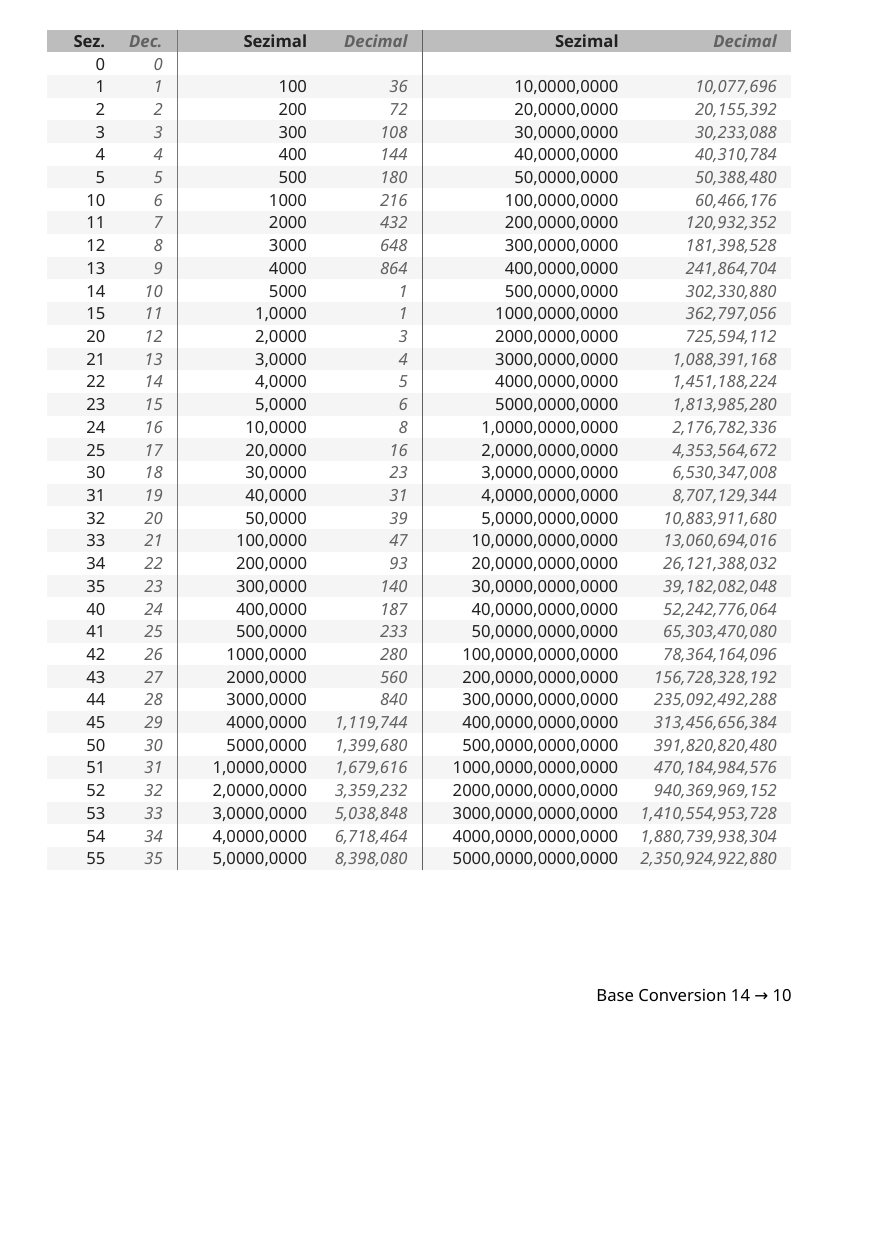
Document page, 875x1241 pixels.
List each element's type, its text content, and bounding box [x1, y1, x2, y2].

table_cell 280 [307, 643, 422, 665]
table_cell 14 [105, 370, 177, 393]
table_cell 2,176,782,336 [618, 416, 791, 438]
table_header Decimal [618, 30, 791, 52]
table_cell 15 [47, 302, 105, 325]
table_cell 43 [47, 665, 105, 688]
table_cell 12 [47, 234, 105, 257]
table_cell 13 [105, 348, 177, 370]
table_cell 17 [105, 438, 177, 461]
table_cell 1,0000,0000,0000 [423, 416, 618, 438]
table_cell 55 [47, 847, 105, 870]
table_cell 2,0000,0000,0000 [423, 438, 618, 461]
table_cell 5,0000 [178, 393, 307, 416]
table_cell 26,121,388,032 [618, 552, 791, 574]
table_cell 10,0000 [178, 416, 307, 438]
table_cell 4 [105, 143, 177, 166]
table_cell 313,456,656,384 [618, 711, 791, 733]
table_cell 1 [47, 75, 105, 98]
table_cell 1 [105, 75, 177, 98]
table_cell 44 [47, 688, 105, 711]
table_cell 200,0000,0000,0000 [423, 665, 618, 688]
table_cell 2,0000 [178, 325, 307, 347]
table_cell 3000,0000,0000,0000 [423, 802, 618, 824]
table_cell 4000 [178, 257, 307, 279]
table_cell 10,0000,0000,0000 [423, 529, 618, 552]
table_cell 22 [47, 370, 105, 393]
table_cell 391,820,820,480 [618, 734, 791, 756]
table_header Sezimal [178, 30, 307, 52]
table_cell 30 [47, 461, 105, 484]
table_cell 26 [105, 643, 177, 665]
table_cell 725,594,112 [618, 325, 791, 347]
table_cell 1,0000,0000 [178, 756, 307, 779]
table_cell 23 [105, 575, 177, 597]
table_cell 32 [47, 506, 105, 529]
table_cell 23 [47, 393, 105, 416]
table_cell 12 [105, 325, 177, 347]
table_cell 5,0000,0000 [178, 847, 307, 870]
table_cell 27 [105, 665, 177, 688]
table_cell 3,359,232 [307, 779, 422, 802]
table_cell 6,718,464 [307, 824, 422, 847]
table_cell 24 [47, 416, 105, 438]
table_cell 1000,0000,0000 [423, 302, 618, 325]
table_cell 2000,0000,0000,0000 [423, 779, 618, 802]
table_cell 50,388,480 [618, 166, 791, 188]
table_cell 302,330,880 [618, 279, 791, 302]
table_cell 2000,0000 [178, 665, 307, 688]
table_cell 432 [307, 211, 422, 234]
table_cell 1 [307, 279, 422, 302]
table_cell 1,088,391,168 [618, 348, 791, 370]
table_cell 41 [47, 620, 105, 643]
table_cell 3000 [178, 234, 307, 257]
table_cell 10 [105, 279, 177, 302]
table_cell 0 [105, 52, 177, 75]
table_cell 1,880,739,938,304 [618, 824, 791, 847]
table_cell 864 [307, 257, 422, 279]
table_cell 16 [307, 438, 422, 461]
table_cell 500,0000,0000 [423, 279, 618, 302]
table_cell 0 [47, 52, 105, 75]
table_cell 400,0000,0000,0000 [423, 711, 618, 733]
table_cell 1000,0000,0000,0000 [423, 756, 618, 779]
table_cell 60,466,176 [618, 189, 791, 211]
table_cell 5000,0000,0000,0000 [423, 847, 618, 870]
table_cell 4,0000 [178, 370, 307, 393]
table_header Sez. [47, 30, 105, 52]
table_cell 21 [47, 348, 105, 370]
table_cell 53 [47, 802, 105, 824]
table_cell 9 [105, 257, 177, 279]
table_cell 300,0000,0000 [423, 234, 618, 257]
table_cell 1,0000 [178, 302, 307, 325]
table_cell 1 [307, 302, 422, 325]
table_cell 2,0000,0000 [178, 779, 307, 802]
table_cell 93 [307, 552, 422, 574]
table_cell 7 [105, 211, 177, 234]
table_cell 8 [105, 234, 177, 257]
table_cell 10,0000,0000 [423, 75, 618, 98]
table_cell 3000,0000 [178, 688, 307, 711]
table_cell 29 [105, 711, 177, 733]
table_cell 50,0000,0000 [423, 166, 618, 188]
table_cell 28 [105, 688, 177, 711]
table_cell 18 [105, 461, 177, 484]
subtitle Base Conversion 14 → 10 [47, 983, 791, 1006]
table_cell 34 [47, 552, 105, 574]
table_cell 20,0000 [178, 438, 307, 461]
table_cell 144 [307, 143, 422, 166]
table_cell 8,707,129,344 [618, 484, 791, 506]
table_cell 20 [105, 506, 177, 529]
table_cell 20 [47, 325, 105, 347]
table_cell 25 [105, 620, 177, 643]
table_cell 40,0000,0000 [423, 143, 618, 166]
table_cell 108 [307, 120, 422, 143]
table_cell 47 [307, 529, 422, 552]
table_cell 42 [47, 643, 105, 665]
table_cell 5,038,848 [307, 802, 422, 824]
table_cell 20,0000,0000 [423, 98, 618, 120]
table_cell 8,398,080 [307, 847, 422, 870]
table_cell 180 [307, 166, 422, 188]
table_cell 300,0000 [178, 575, 307, 597]
table_cell 31 [47, 484, 105, 506]
table_cell 34 [105, 824, 177, 847]
table_cell 20,0000,0000,0000 [423, 552, 618, 574]
table_cell 50,0000,0000,0000 [423, 620, 618, 643]
table_cell 400,0000 [178, 597, 307, 620]
table_cell 3,0000 [178, 348, 307, 370]
table_cell 51 [47, 756, 105, 779]
table_cell 50,0000 [178, 506, 307, 529]
table_cell 4 [307, 348, 422, 370]
table_cell 30,0000,0000 [423, 120, 618, 143]
table_cell 1,451,188,224 [618, 370, 791, 393]
table_cell 1000 [178, 189, 307, 211]
table_cell 11 [47, 211, 105, 234]
table_cell 216 [307, 189, 422, 211]
table_cell 36 [307, 75, 422, 98]
table_cell [423, 52, 618, 75]
table_header Dec. [105, 30, 177, 52]
table_cell 1,679,616 [307, 756, 422, 779]
table_cell 1000,0000 [178, 643, 307, 665]
table_cell 39,182,082,048 [618, 575, 791, 597]
table_cell 500,0000,0000,0000 [423, 734, 618, 756]
table_cell 31 [105, 756, 177, 779]
table_cell 400,0000,0000 [423, 257, 618, 279]
table_cell 14 [47, 279, 105, 302]
table_cell 940,369,969,152 [618, 779, 791, 802]
table_cell 2,350,924,922,880 [618, 847, 791, 870]
table_cell 6,530,347,008 [618, 461, 791, 484]
table_cell 3,0000,0000,0000 [423, 461, 618, 484]
table_cell 1,410,554,953,728 [618, 802, 791, 824]
table_cell 5 [105, 166, 177, 188]
table_cell 100,0000 [178, 529, 307, 552]
table_cell 140 [307, 575, 422, 597]
table_cell 31 [307, 484, 422, 506]
table_cell 72 [307, 98, 422, 120]
table_cell 500,0000 [178, 620, 307, 643]
table_cell 100,0000,0000,0000 [423, 643, 618, 665]
table_cell 362,797,056 [618, 302, 791, 325]
table_cell 10,077,696 [618, 75, 791, 98]
table_cell 30,0000,0000,0000 [423, 575, 618, 597]
table_cell 5000,0000,0000 [423, 393, 618, 416]
table_cell 23 [307, 461, 422, 484]
table_cell 2000 [178, 211, 307, 234]
table_cell 2 [47, 98, 105, 120]
table_cell 30,0000 [178, 461, 307, 484]
table_cell 25 [47, 438, 105, 461]
table_cell 5000 [178, 279, 307, 302]
table_cell 100 [178, 75, 307, 98]
table_cell 24 [105, 597, 177, 620]
table_cell 45 [47, 711, 105, 733]
table_cell 6 [105, 189, 177, 211]
table_cell 5000,0000 [178, 734, 307, 756]
table_cell 33 [47, 529, 105, 552]
table_cell 16 [105, 416, 177, 438]
table_cell 35 [47, 575, 105, 597]
table_cell 400 [178, 143, 307, 166]
table_cell 300,0000,0000,0000 [423, 688, 618, 711]
table_cell 33 [105, 802, 177, 824]
table_cell 39 [307, 506, 422, 529]
table_cell [307, 52, 422, 75]
table_cell [178, 52, 307, 75]
table_cell 6 [307, 393, 422, 416]
table_cell 11 [105, 302, 177, 325]
table_cell 200,0000,0000 [423, 211, 618, 234]
table_cell 100,0000,0000 [423, 189, 618, 211]
table_cell 40,0000,0000,0000 [423, 597, 618, 620]
table_cell 200 [178, 98, 307, 120]
table_cell 40,310,784 [618, 143, 791, 166]
table_cell 19 [105, 484, 177, 506]
table_cell 500 [178, 166, 307, 188]
table_cell 3,0000,0000 [178, 802, 307, 824]
table_header Sezimal [423, 30, 618, 52]
table_cell 1,119,744 [307, 711, 422, 733]
table_cell 4000,0000 [178, 711, 307, 733]
table_cell 20,155,392 [618, 98, 791, 120]
table_cell 40,0000 [178, 484, 307, 506]
table_cell 2 [105, 98, 177, 120]
table_cell 4000,0000,0000,0000 [423, 824, 618, 847]
table_cell 13,060,694,016 [618, 529, 791, 552]
table_cell 4000,0000,0000 [423, 370, 618, 393]
table_cell 241,864,704 [618, 257, 791, 279]
table_cell 300 [178, 120, 307, 143]
table_cell 10,883,911,680 [618, 506, 791, 529]
table_cell 3000,0000,0000 [423, 348, 618, 370]
table_cell 156,728,328,192 [618, 665, 791, 688]
table_cell 52,242,776,064 [618, 597, 791, 620]
table_cell 840 [307, 688, 422, 711]
table_cell 30,233,088 [618, 120, 791, 143]
table_cell 3 [105, 120, 177, 143]
table_cell [618, 52, 791, 75]
table_cell 1,813,985,280 [618, 393, 791, 416]
table_cell 10 [47, 189, 105, 211]
table_cell 1,399,680 [307, 734, 422, 756]
table_cell 4 [47, 143, 105, 166]
table_cell 233 [307, 620, 422, 643]
table_cell 8 [307, 416, 422, 438]
table_cell 120,932,352 [618, 211, 791, 234]
table_cell 65,303,470,080 [618, 620, 791, 643]
table_cell 52 [47, 779, 105, 802]
table_cell 5 [47, 166, 105, 188]
table_cell 187 [307, 597, 422, 620]
table_cell 648 [307, 234, 422, 257]
table_cell 22 [105, 552, 177, 574]
table_cell 78,364,164,096 [618, 643, 791, 665]
table_cell 235,092,492,288 [618, 688, 791, 711]
table_cell 181,398,528 [618, 234, 791, 257]
table_cell 21 [105, 529, 177, 552]
table_cell 4,353,564,672 [618, 438, 791, 461]
table_cell 35 [105, 847, 177, 870]
table_cell 200,0000 [178, 552, 307, 574]
table_cell 30 [105, 734, 177, 756]
table_cell 560 [307, 665, 422, 688]
table_cell 15 [105, 393, 177, 416]
table_cell 470,184,984,576 [618, 756, 791, 779]
table_cell 50 [47, 734, 105, 756]
table_cell 5,0000,0000,0000 [423, 506, 618, 529]
table_cell 40 [47, 597, 105, 620]
table_cell 32 [105, 779, 177, 802]
table_cell 13 [47, 257, 105, 279]
table_cell 3 [47, 120, 105, 143]
table_cell 2000,0000,0000 [423, 325, 618, 347]
table_cell 4,0000,0000,0000 [423, 484, 618, 506]
table_cell 54 [47, 824, 105, 847]
table_cell 3 [307, 325, 422, 347]
table_cell 5 [307, 370, 422, 393]
table_header Decimal [307, 30, 422, 52]
table_cell 4,0000,0000 [178, 824, 307, 847]
